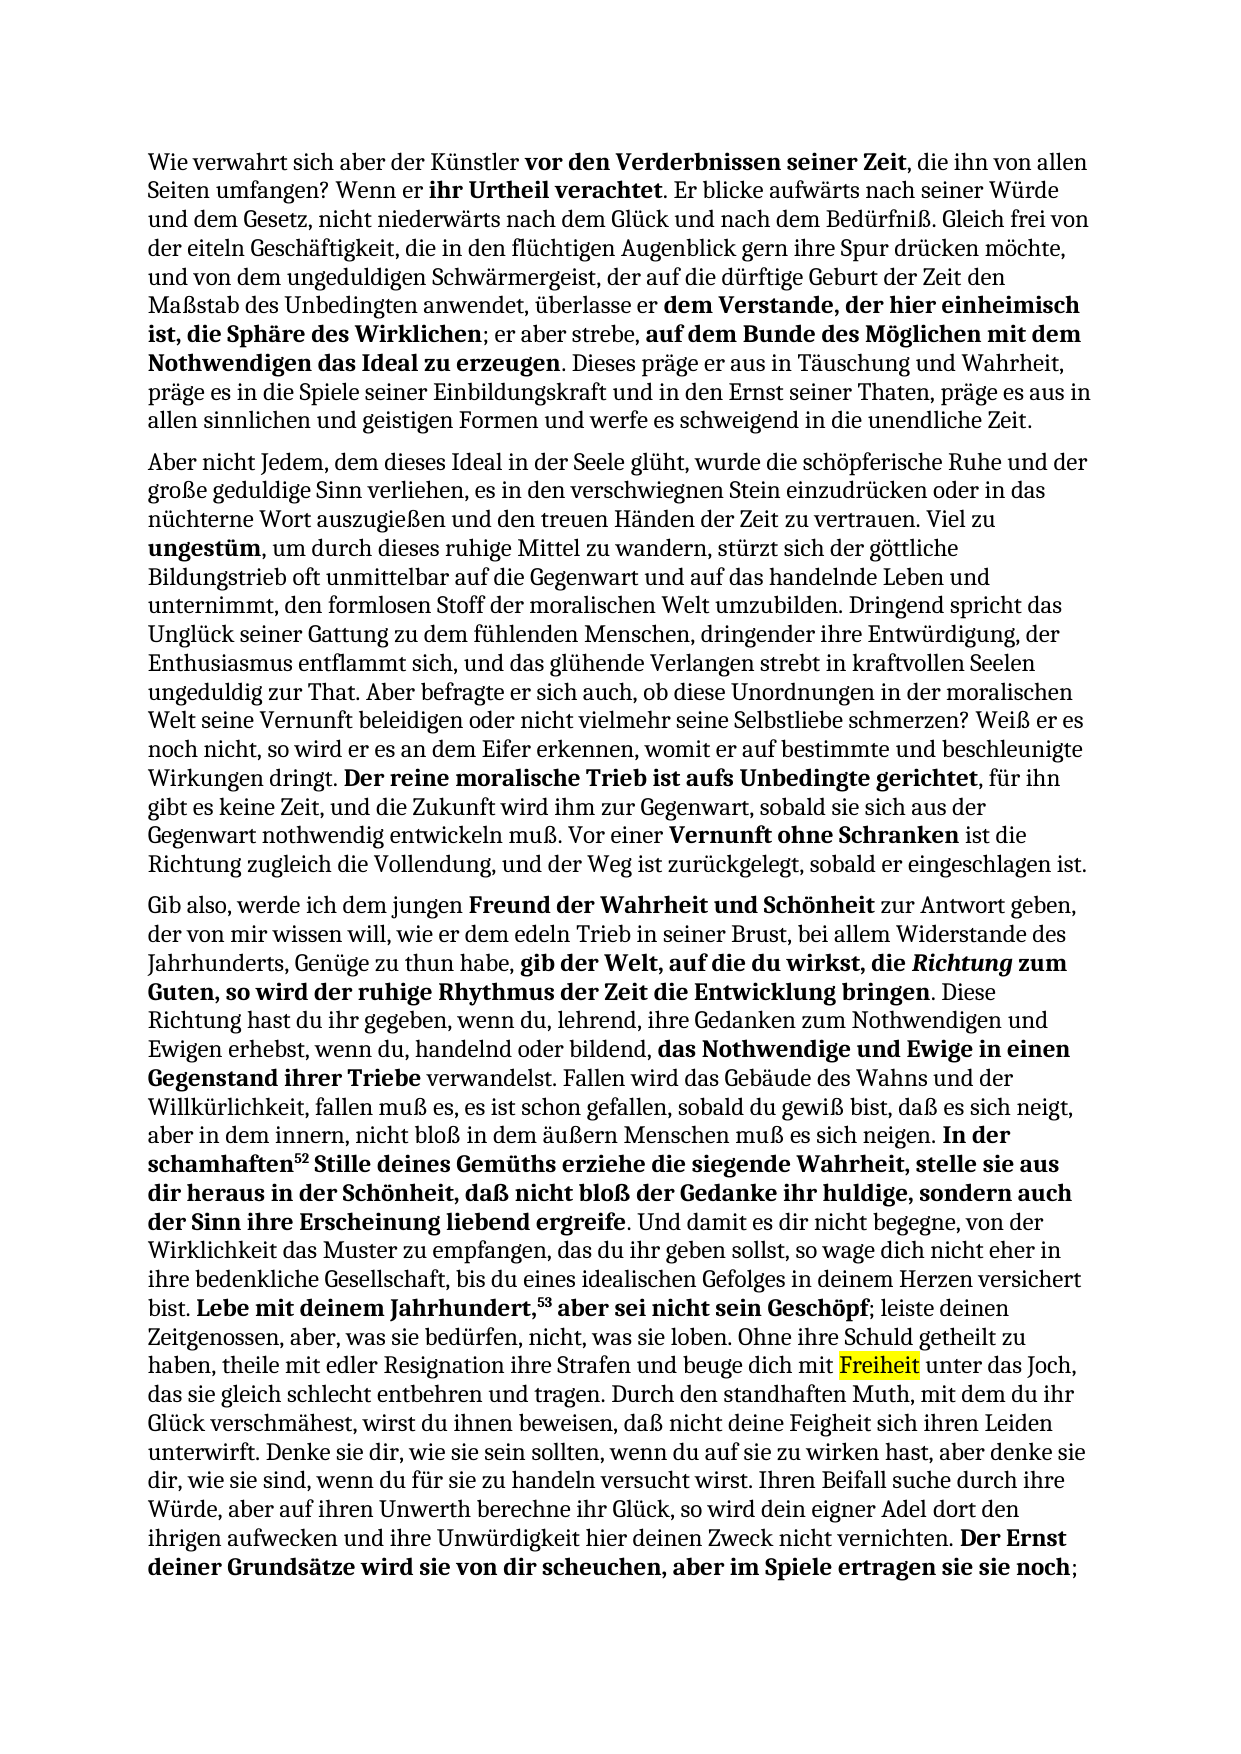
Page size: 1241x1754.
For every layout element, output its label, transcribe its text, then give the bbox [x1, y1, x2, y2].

text Gib also, werde ich dem jungen Freund der Wahrheit und Schönheit zur Antwort geben, der von mir wissen will, wie er dem edeln Trieb in seiner Brust, bei allem Widerstande des Jahrhunderts, Genüge zu thun habe, gib der Welt, auf die du wirkst, die Richtung zum Guten, so wird der ruhige Rhythmus der Zeit die Entwicklung bringen. Diese Richtung hast du ihr gegeben, wenn du, lehrend, ihre Gedanken zum Nothwendigen und Ewigen erhebst, wenn du, handelnd oder bildend, das Nothwendige und Ewige in einen Gegenstand ihrer Triebe verwandelst. Fallen wird das Gebäude des Wahns und der Willkürlichkeit, fallen muß es, es ist schon gefallen, sobald du gewiß bist, daß es sich neigt, aber in dem innern, nicht bloß in dem äußern Menschen muß es sich neigen. In der schamhaften Stille deines Gemüths erziehe die siegende Wahrheit, stelle sie aus dir heraus in der Schönheit, daß nicht bloß der Gedanke ihr huldige, sondern auch der Sinn ihre Erscheinung liebend ergreife. Und damit es dir nicht begegne, von der Wirklichkeit das Muster zu empfangen, das du ihr geben sollst, so wage dich nicht eher in ihre bedenkliche Gesellschaft, bis du eines idealischen Gefolges in deinem Herzen versichert bist. Lebe mit deinem Jahrhundert, aber sei nicht sein Geschöpf; leiste deinen Zeitgenossen, aber, was sie bedürfen, nicht, was sie loben. Ohne ihre Schuld getheilt zu haben, theile mit edler Resignation ihre Strafen und beuge dich mit Freiheit unter das Joch, das sie gleich schlecht entbehren und tragen. Durch den standhaften Muth, mit dem du ihr Glück verschmähest, wirst du ihnen beweisen, daß nicht deine Feigheit sich ihren Leiden unterwirft. Denke sie dir, wie sie sein sollten, wenn du auf sie zu wirken hast, aber denke sie dir, wie sie sind, wenn du für sie zu handeln versucht wirst. Ihren Beifall suche durch ihre Würde, aber auf ihren Unwerth berechne ihr Glück, so wird dein eigner Adel dort den ihrigen aufwecken und ihre Unwürdigkeit hier deinen Zweck nicht vernichten. Der Ernst deiner Grundsätze wird sie von dir scheuchen, aber im Spiele ertragen sie sie noch; [148, 891, 1092, 1581]
text Wie verwahrt sich aber der Künstler vor den Verderbnissen seiner Zeit, die ihn von allen Seiten umfangen? Wenn er ihr Urtheil verachtet. Er blicke aufwärts nach seiner Würde und dem Gesetz, nicht niederwärts nach dem Glück und nach dem Bedürfniß. Gleich frei von der eiteln Geschäftigkeit, die in den flüchtigen Augenblick gern ihre Spur drücken möchte, und von dem ungeduldigen Schwärmergeist, der auf die dürftige Geburt der Zeit den Maßstab des Unbedingten anwendet, überlasse er dem Verstande, der hier einheimisch ist, die Sphäre des Wirklichen; er aber strebe, auf dem Bunde des Möglichen mit dem Nothwendigen das Ideal zu erzeugen. Dieses präge er aus in Täuschung und Wahrheit, präge es in die Spiele seiner Einbildungskraft und in den Ernst seiner Thaten, präge es aus in allen sinnlichen und geistigen Formen und werfe es schweigend in die unendliche Zeit. [148, 148, 1092, 435]
text Aber nicht Jedem, dem dieses Ideal in der Seele glüht, wurde die schöpferische Ruhe und der große geduldige Sinn verliehen, es in den verschwiegnen Stein einzudrücken oder in das nüchterne Wort auszugießen und den treuen Händen der Zeit zu vertrauen. Viel zu ungestüm, um durch dieses ruhige Mittel zu wandern, stürzt sich der göttliche Bildungstrieb oft unmittelbar auf die Gegenwart und auf das handelnde Leben und unternimmt, den formlosen Stoff der moralischen Welt umzubilden. Dringend spricht das Unglück seiner Gattung zu dem fühlenden Menschen, dringender ihre Entwürdigung, der Enthusiasmus entflammt sich, und das glühende Verlangen strebt in kraftvollen Seelen ungeduldig zur That. Aber befragte er sich auch, ob diese Unordnungen in der moralischen Welt seine Vernunft beleidigen oder nicht vielmehr seine Selbstliebe schmerzen? Weiß er es noch nicht, so wird er es an dem Eifer erkennen, womit er auf bestimmte und beschleunigte Wirkungen dringt. Der reine moralische Trieb ist aufs Unbedingte gerichtet, für ihn gibt es keine Zeit, und die Zukunft wird ihm zur Gegenwart, sobald sie sich aus der Gegenwart nothwendig entwickeln muß. Vor einer Vernunft ohne Schranken ist die Richtung zugleich die Vollendung, und der Weg ist zurückgelegt, sobald er eingeschlagen ist. [148, 448, 1092, 879]
